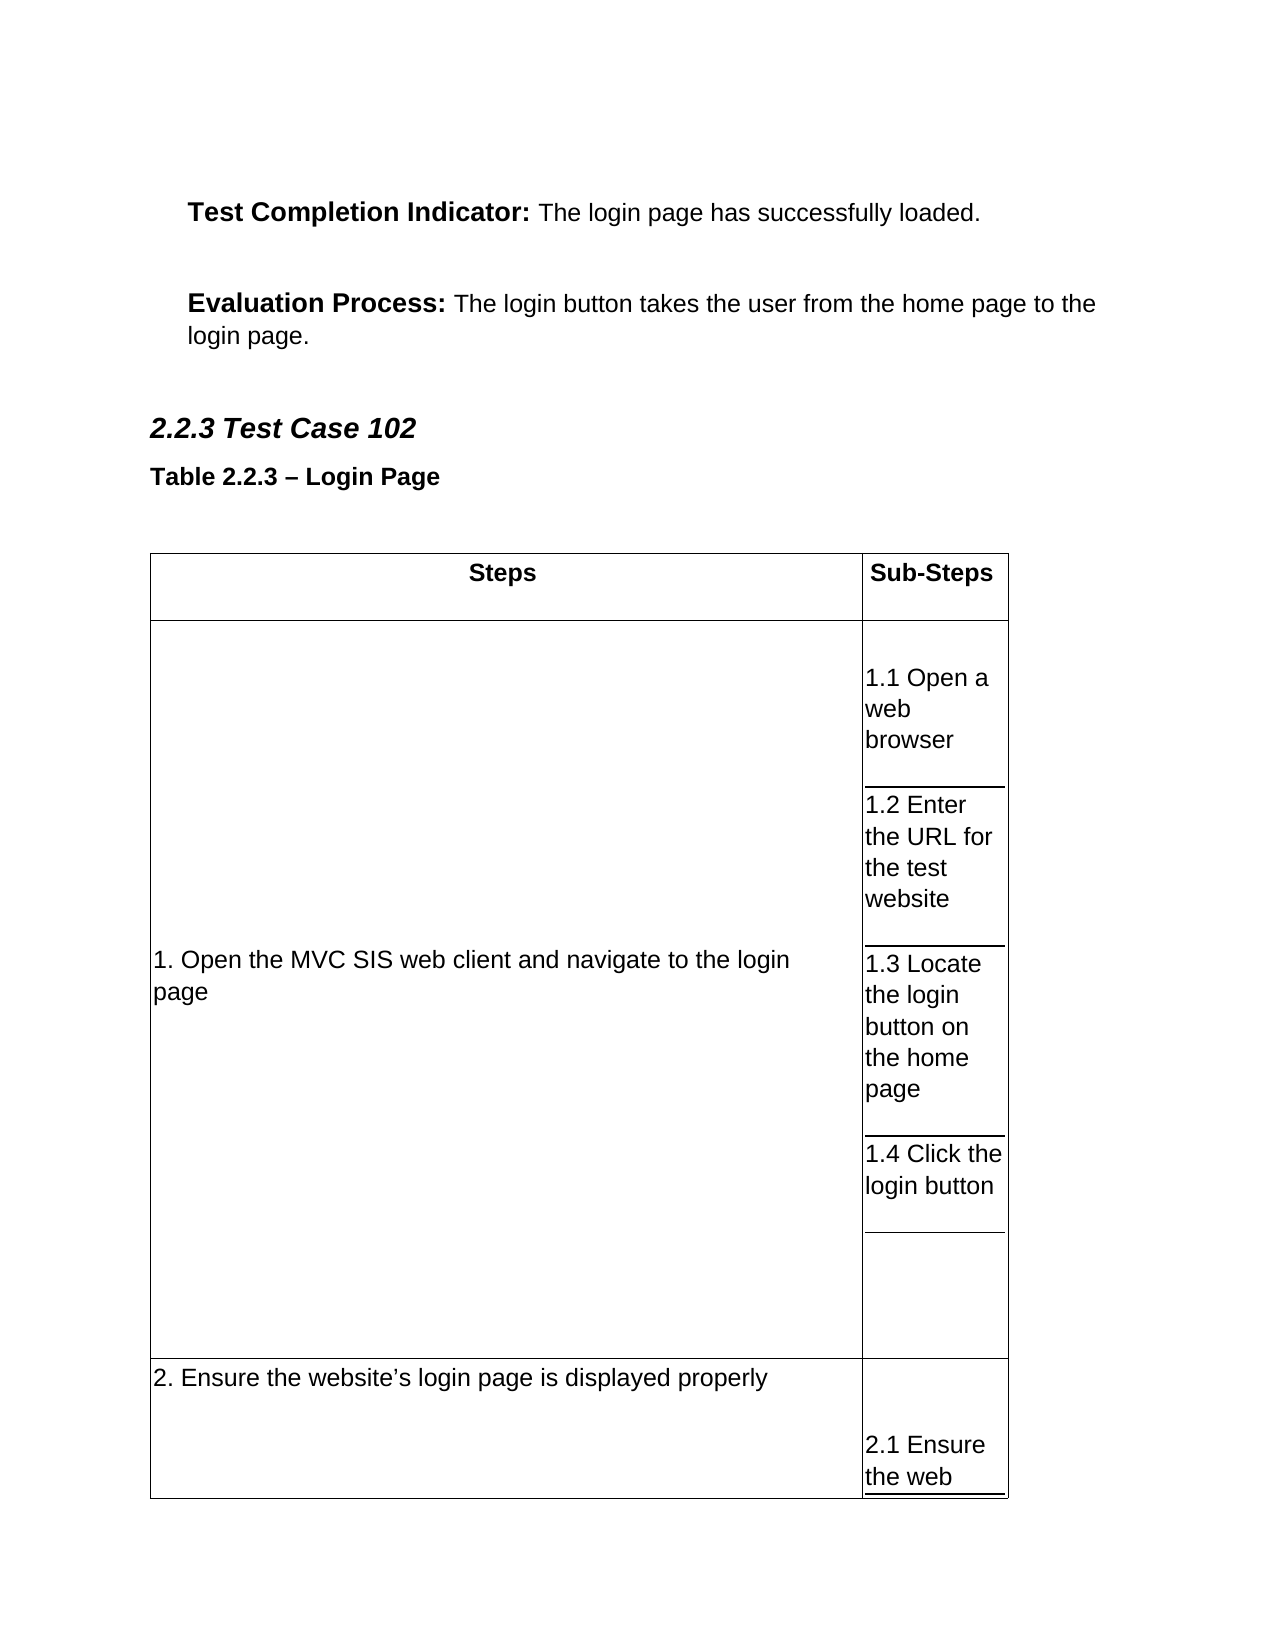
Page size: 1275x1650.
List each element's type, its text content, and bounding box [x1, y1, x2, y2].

table_cell [865, 1233, 1005, 1294]
table_cell 2. Ensure the website’s login page is displayed properly [151, 1359, 862, 1498]
text Test Completion Indicator: The login page has successfully loaded. [187, 196, 1125, 227]
table_header 2.1 Ensure the web [865, 1428, 1005, 1493]
table_header Steps [151, 554, 862, 619]
table_cell 1. Open the MVC SIS web client and navigate to the login page [151, 621, 862, 1358]
table_cell [863, 1359, 1008, 1498]
table_cell 1.3 Locate the login button on the home page [865, 947, 1005, 1135]
text 2.2.3 Test Case 102 [150, 410, 1125, 445]
table_header Sub-Steps [863, 554, 1008, 619]
table_header 1.1 Open a web browser [865, 660, 1005, 786]
table_cell 1.2 Enter the URL for the test website [865, 788, 1005, 945]
text Table 2.2.3 – Login Page [150, 459, 1125, 491]
text Evaluation Process: The login button takes the user from the home page to the login page. [187, 287, 1125, 350]
table_cell 1.4 Click the login button [865, 1137, 1005, 1232]
table_cell [863, 621, 1008, 1358]
